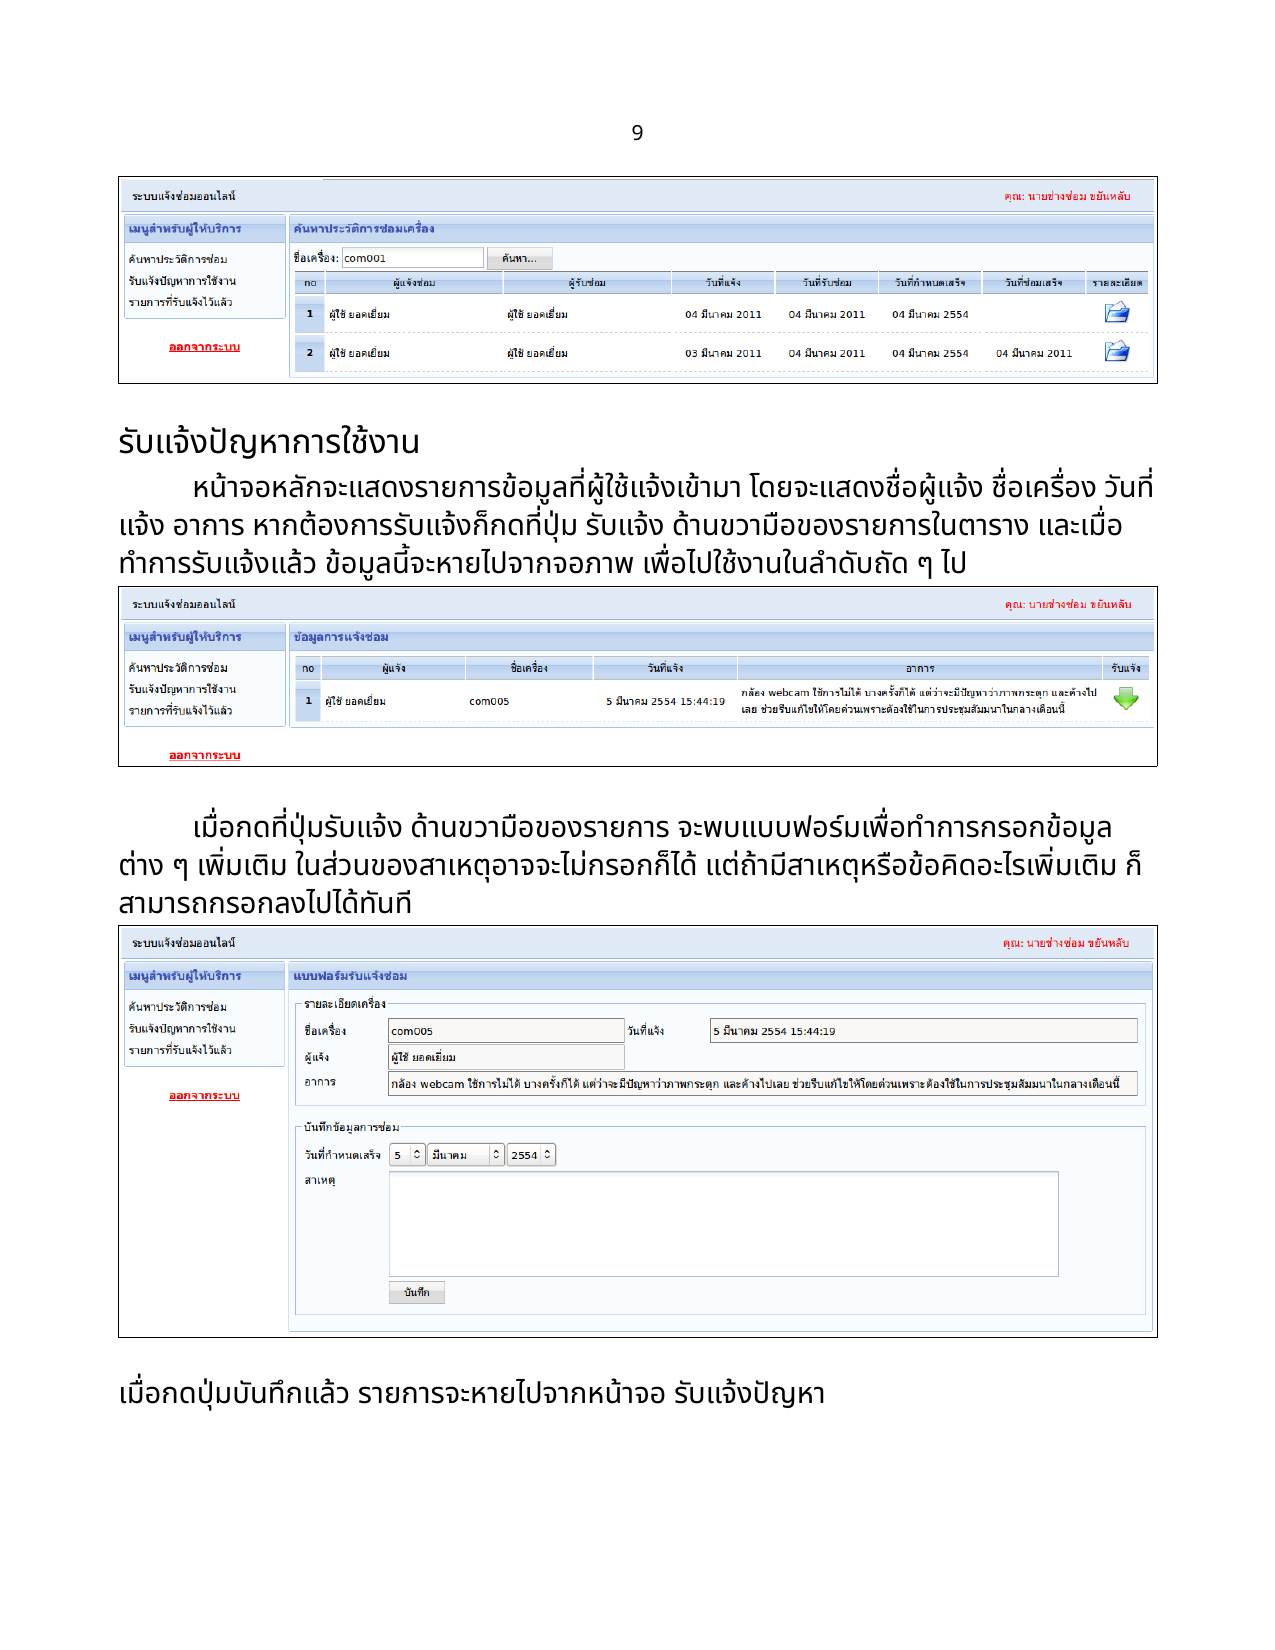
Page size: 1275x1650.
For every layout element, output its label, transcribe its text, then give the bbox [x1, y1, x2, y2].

text รับแจ้งปัญหาการใช้งาน [118, 423, 1157, 467]
text เมื่อกดปุ่มบันทึกแล้ว รายการจะหายไปจากหน้าจอ รับแจ้งปัญหา [118, 1377, 1157, 1415]
picture [121, 179, 1154, 381]
text หน้าจอหลักจะแสดงรายการข้อมูลที่ผู้ใช้แจ้งเข้ามา โดยจะแสดงชื่อผู้แจ้ง ชื่อเครื่อง วันที่แจ้ง อาการ หากต้องการรับแจ้งก็กดที่ปุ่ม รับแจ้ง ด้านขวามือของรายการในตาราง และเมื่อทำการรับแจ้งแล้ว ข้อมูลนี้จะหายไปจากจอภาพ เพื่อไปใช้งานในลำดับถัด ๆ ไป [118, 467, 1157, 586]
picture [121, 928, 1154, 1335]
text เมื่อกดที่ปุ่มรับแจ้ง ด้านขวามือของรายการ จะพบแบบฟอร์มเพื่อทำการกรอกข้อมูลต่าง ๆ เพิ่มเติม ในส่วนของสาเหตุอาจจะไม่กรอกก็ได้ แต่ถ้ามีสาเหตุหรือข้อคิดอะไรเพิ่มเติม ก็สามารถกรอกลงไปได้ทันที [118, 806, 1157, 925]
picture [121, 588, 1154, 764]
